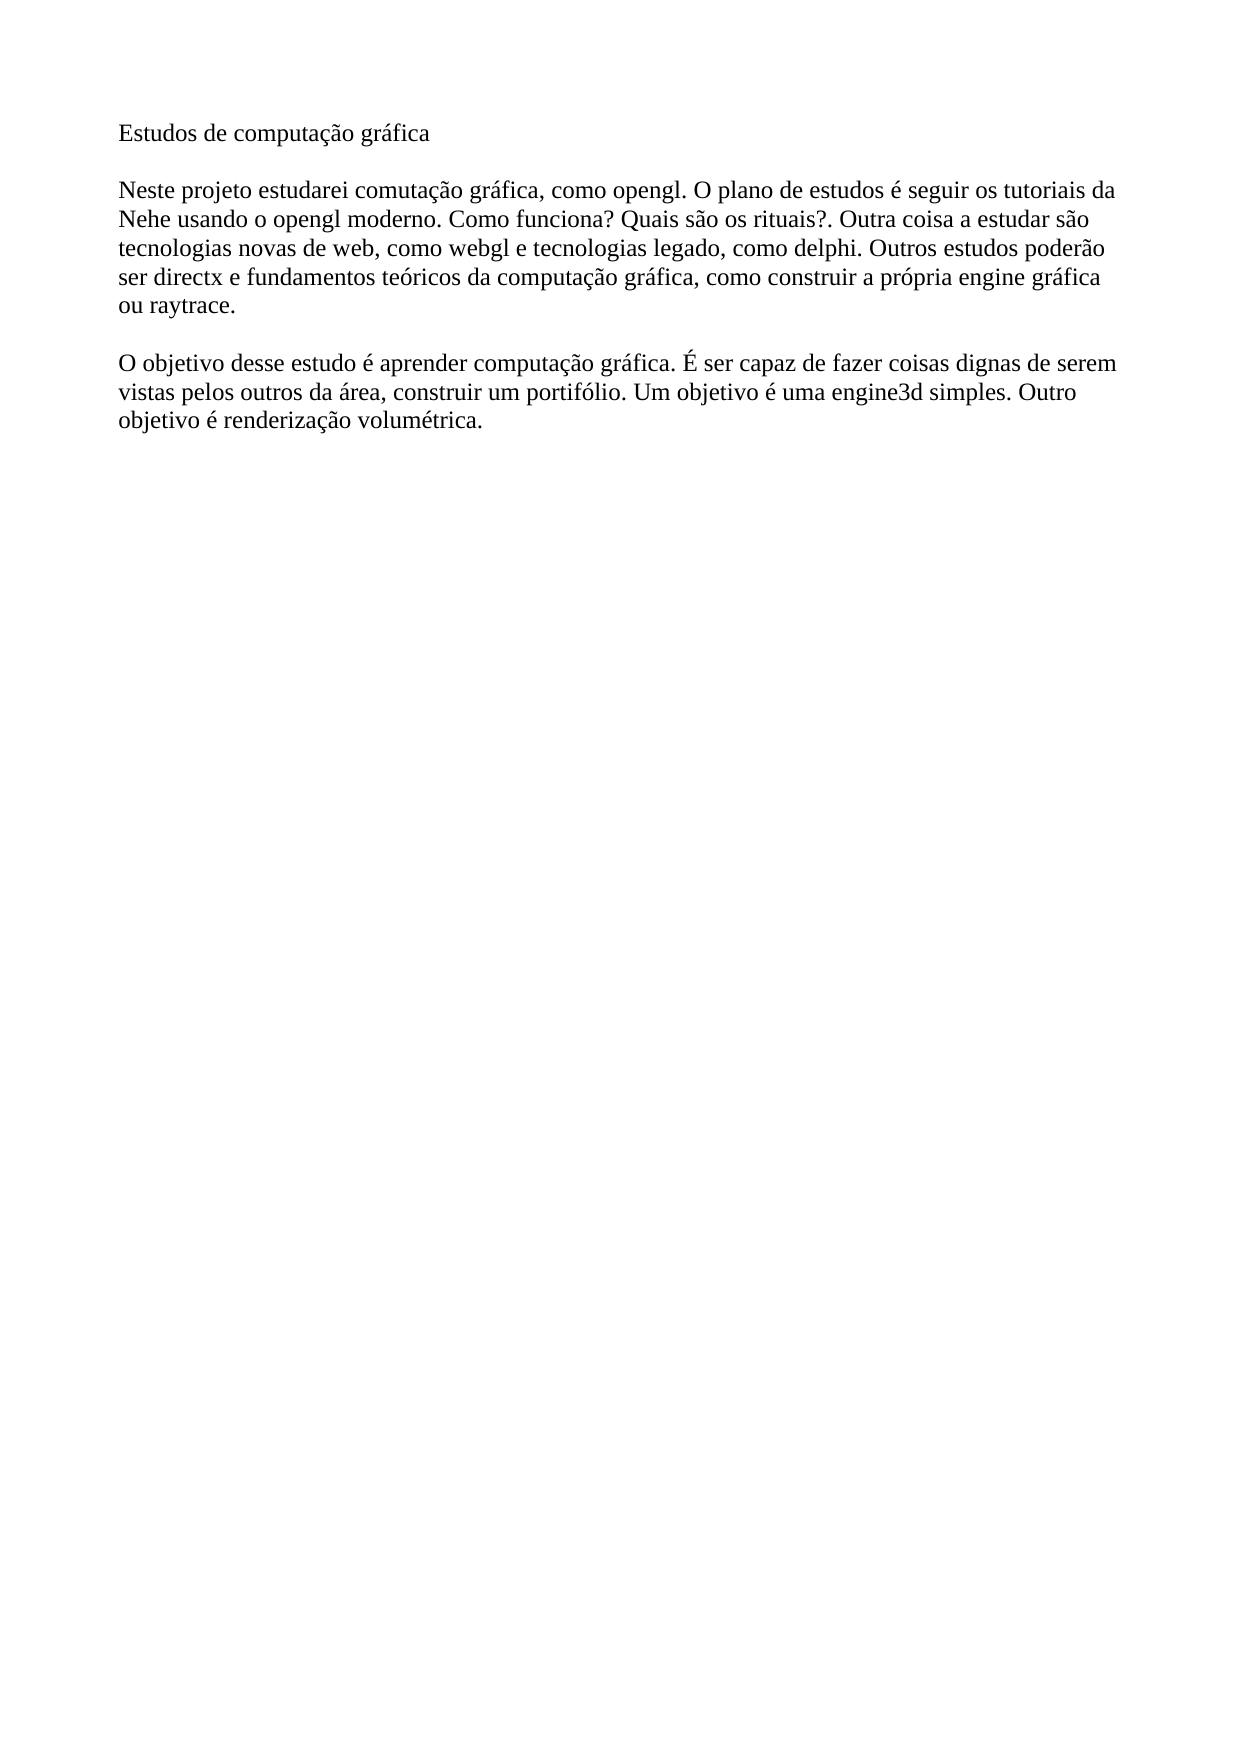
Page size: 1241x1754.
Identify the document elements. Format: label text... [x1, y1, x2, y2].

text Neste projeto estudarei comutação gráfica, como opengl. O plano de estudos é seguir os tutoriais da Nehe usando o opengl moderno. Como funciona? Quais são os rituais?. Outra coisa a estudar são tecnologias novas de web, como webgl e tecnologias legado, como delphi. Outros estudos poderão ser directx e fundamentos teóricos da computação gráfica, como construir a própria engine gráfica ou raytrace. [118, 176, 1122, 319]
text O objetivo desse estudo é aprender computação gráfica. É ser capaz de fazer coisas dignas de serem vistas pelos outros da área, construir um portifólio. Um objetivo é uma engine3d simples. Outro objetivo é renderização volumétrica. [118, 348, 1122, 434]
text Estudos de computação gráfica [118, 118, 1122, 147]
